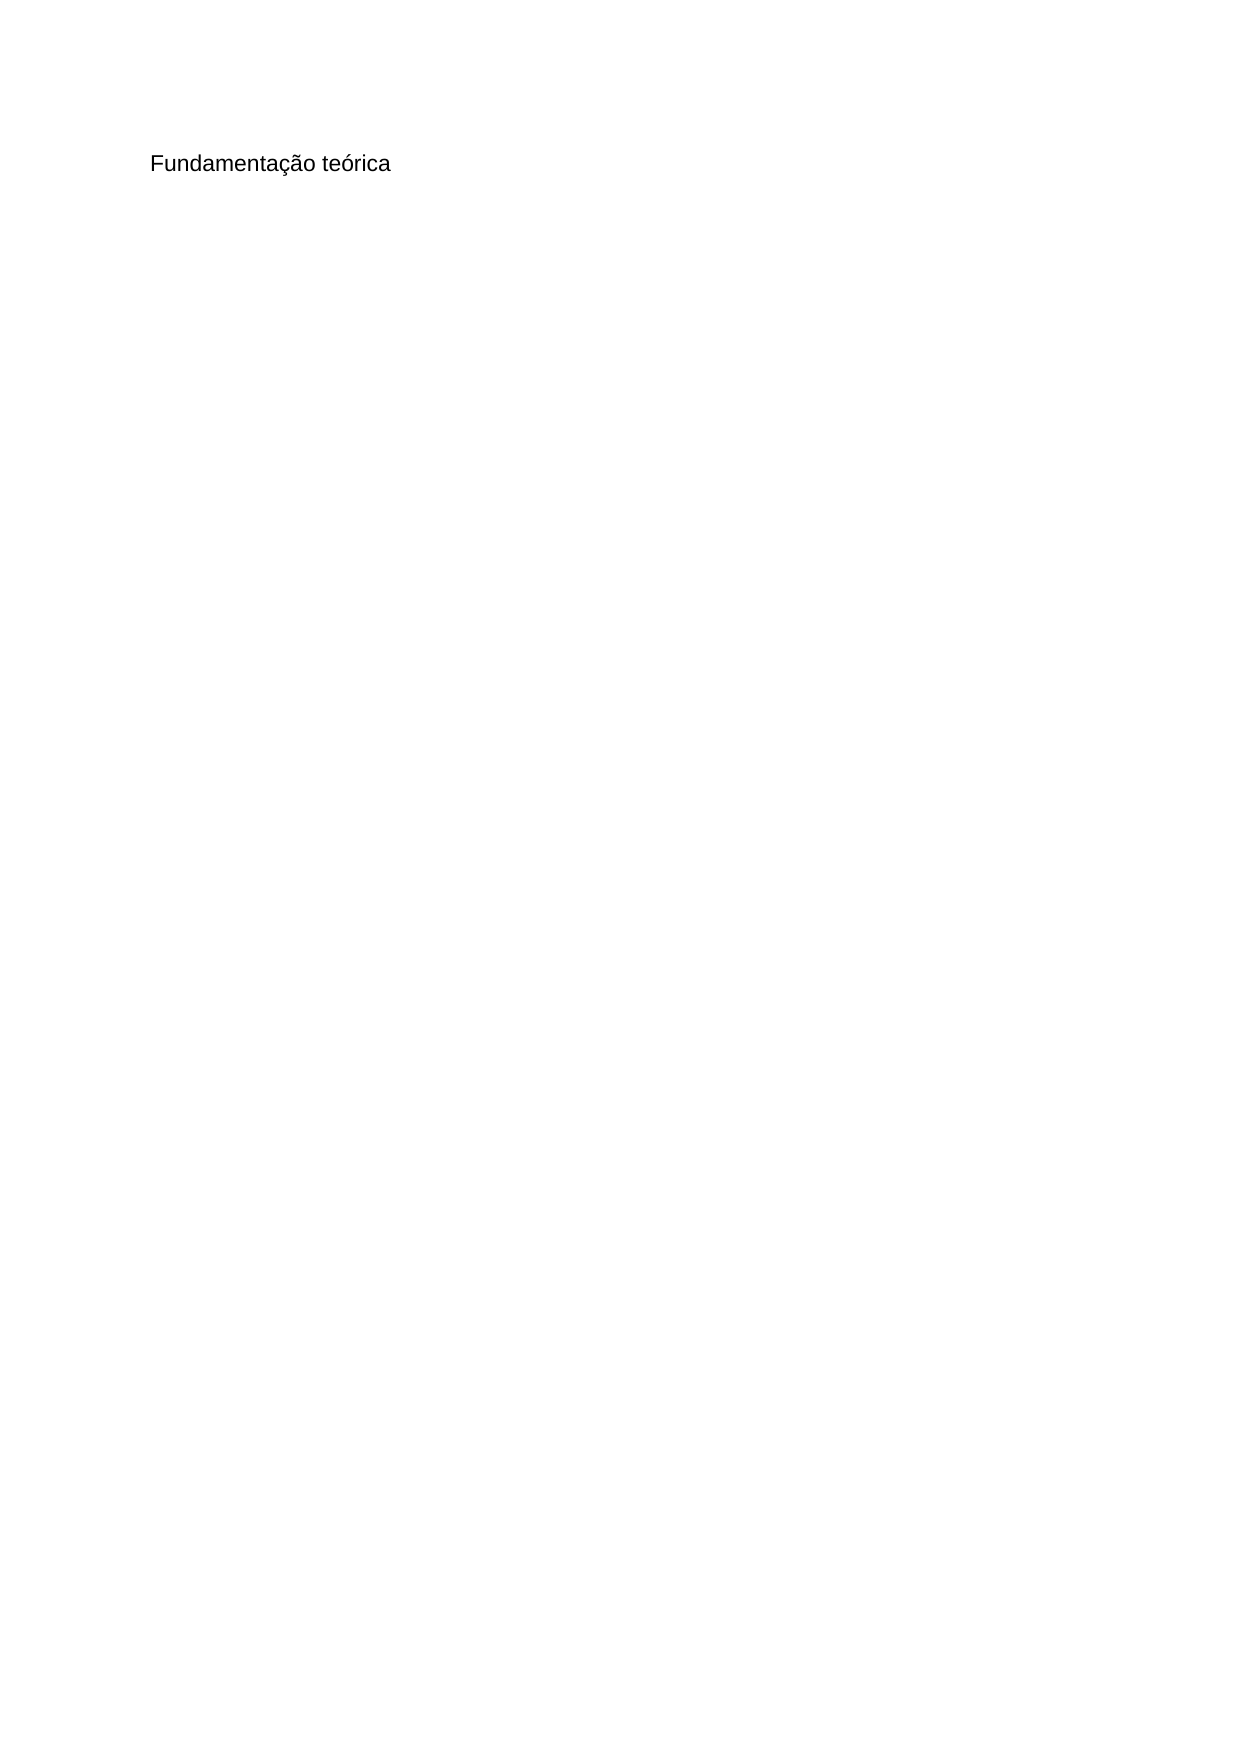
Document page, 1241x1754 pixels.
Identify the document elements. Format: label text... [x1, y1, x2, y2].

text Fundamentação teórica [150, 150, 1090, 176]
